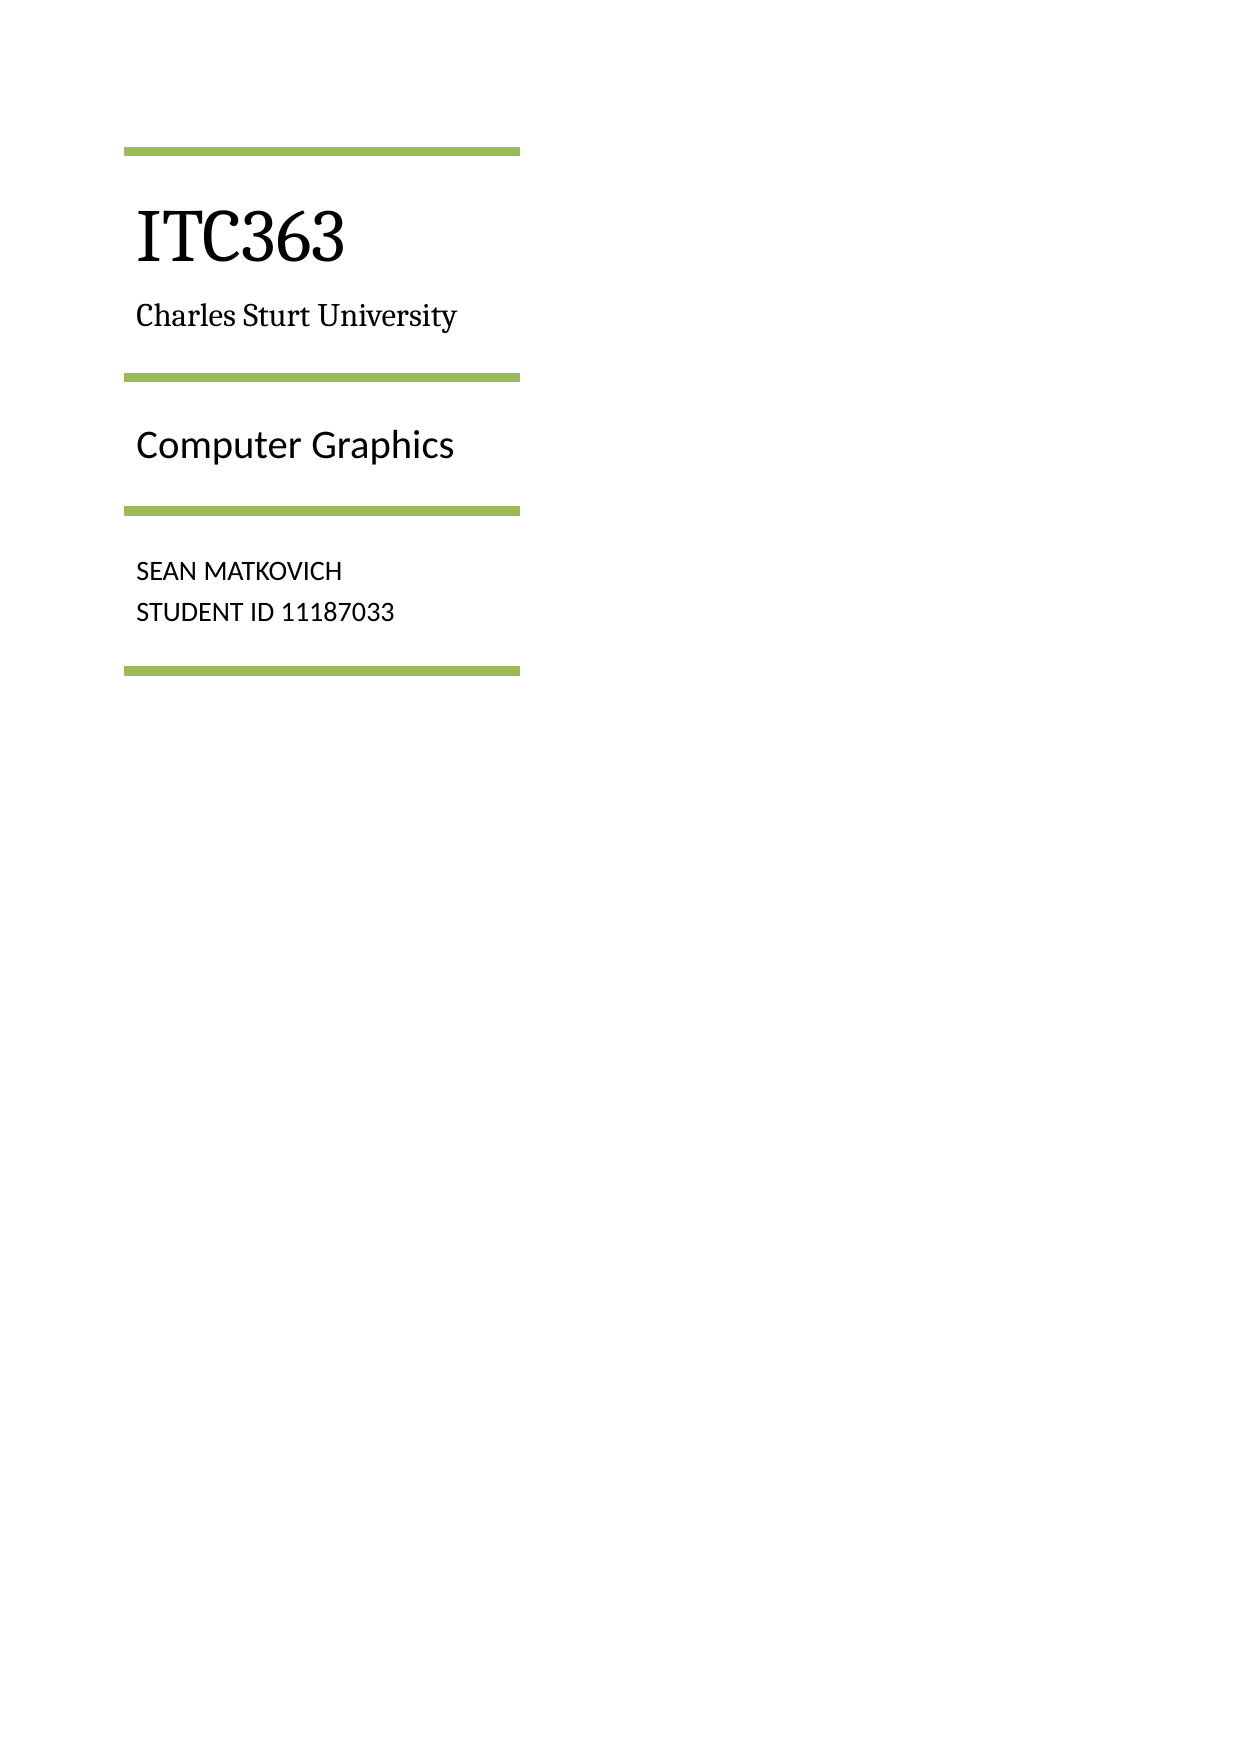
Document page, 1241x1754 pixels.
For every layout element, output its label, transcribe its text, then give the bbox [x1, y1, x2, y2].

table_header ITC363 Charles Sturt University [124, 156, 519, 372]
table_cell Computer Graphics [124, 382, 519, 506]
table_cell SEAN MATKOVICH STUDENT ID 11187033 [124, 516, 519, 666]
